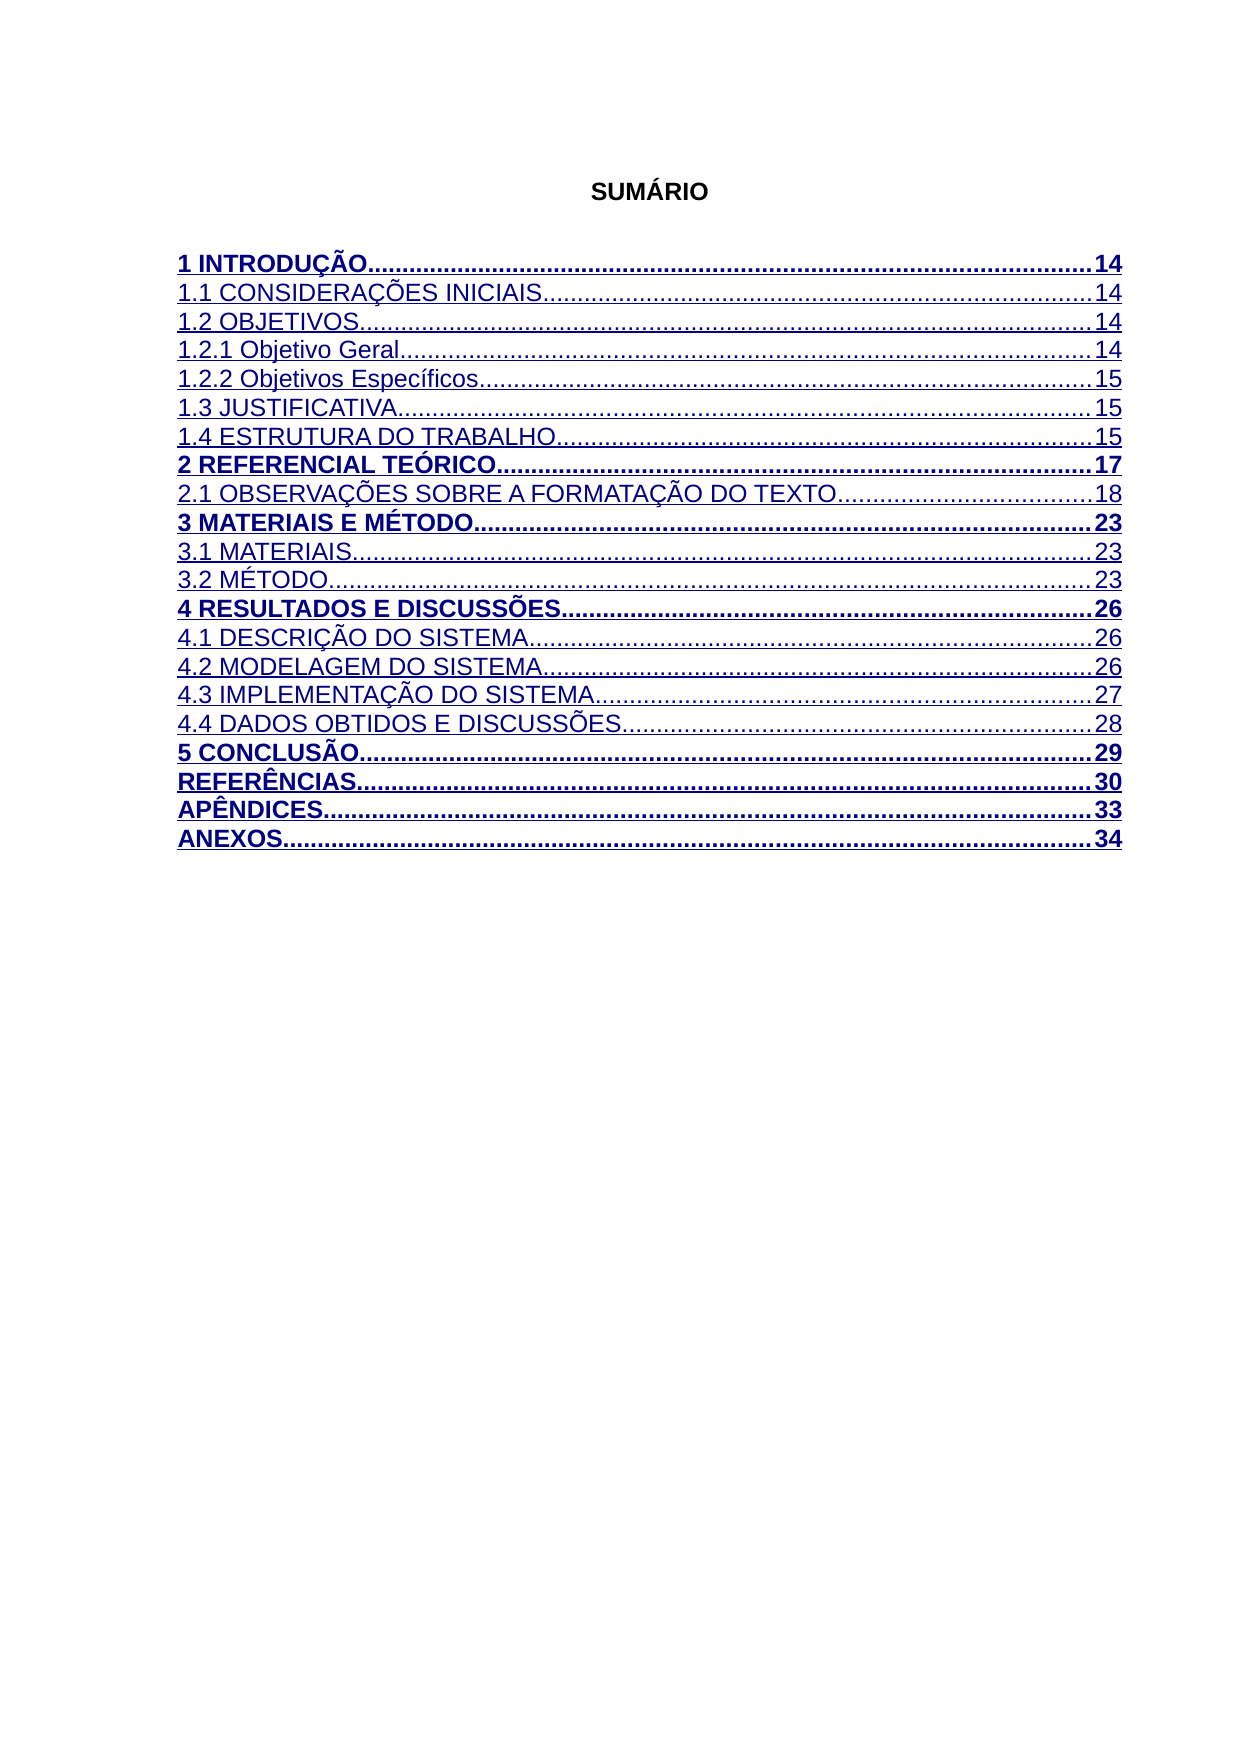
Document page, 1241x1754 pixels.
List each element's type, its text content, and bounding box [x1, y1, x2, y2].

text 4.1 DESCRIÇÃO DO SISTEMA 26 [177, 623, 1122, 648]
text 1.4 ESTRUTURA DO TRABALHO 15 [177, 422, 1122, 446]
text 1 INTRODUÇÃO 14 [177, 249, 1122, 274]
text 3 MATERIAIS E MÉTODO 23 [177, 508, 1122, 533]
text 4.3 IMPLEMENTAÇÃO DO SISTEMA 27 [177, 680, 1122, 705]
text REFERÊNCIAS 30 [177, 767, 1122, 791]
text 4.4 DADOS OBTIDOS E DISCUSSÕES 28 [177, 709, 1122, 734]
text APÊNDICES 33 [177, 795, 1122, 820]
text 3.2 MÉTODO 23 [177, 565, 1122, 590]
text 5 CONCLUSÃO 29 [177, 738, 1122, 763]
text 2.1 OBSERVAÇÕES SOBRE A FORMATAÇÃO DO TEXTO 18 [177, 479, 1122, 504]
text 2 REFERENCIAL TEÓRICO 17 [177, 450, 1122, 475]
text 1.1 CONSIDERAÇÕES INICIAIS 14 [177, 278, 1122, 303]
text 1.2.2 Objetivos Específicos 15 [177, 364, 1122, 389]
text 4 RESULTADOS E DISCUSSÕES 26 [177, 594, 1122, 619]
text 1.2 OBJETIVOS 14 [177, 307, 1122, 331]
text 1.2.1 Objetivo Geral 14 [177, 335, 1122, 360]
text SUMÁRIO [177, 177, 1122, 206]
text 1.3 JUSTIFICATIVA 15 [177, 393, 1122, 418]
text 3.1 MATERIAIS 23 [177, 537, 1122, 561]
text ANEXOS 34 [177, 824, 1122, 849]
text 4.2 MODELAGEM DO SISTEMA 26 [177, 652, 1122, 676]
